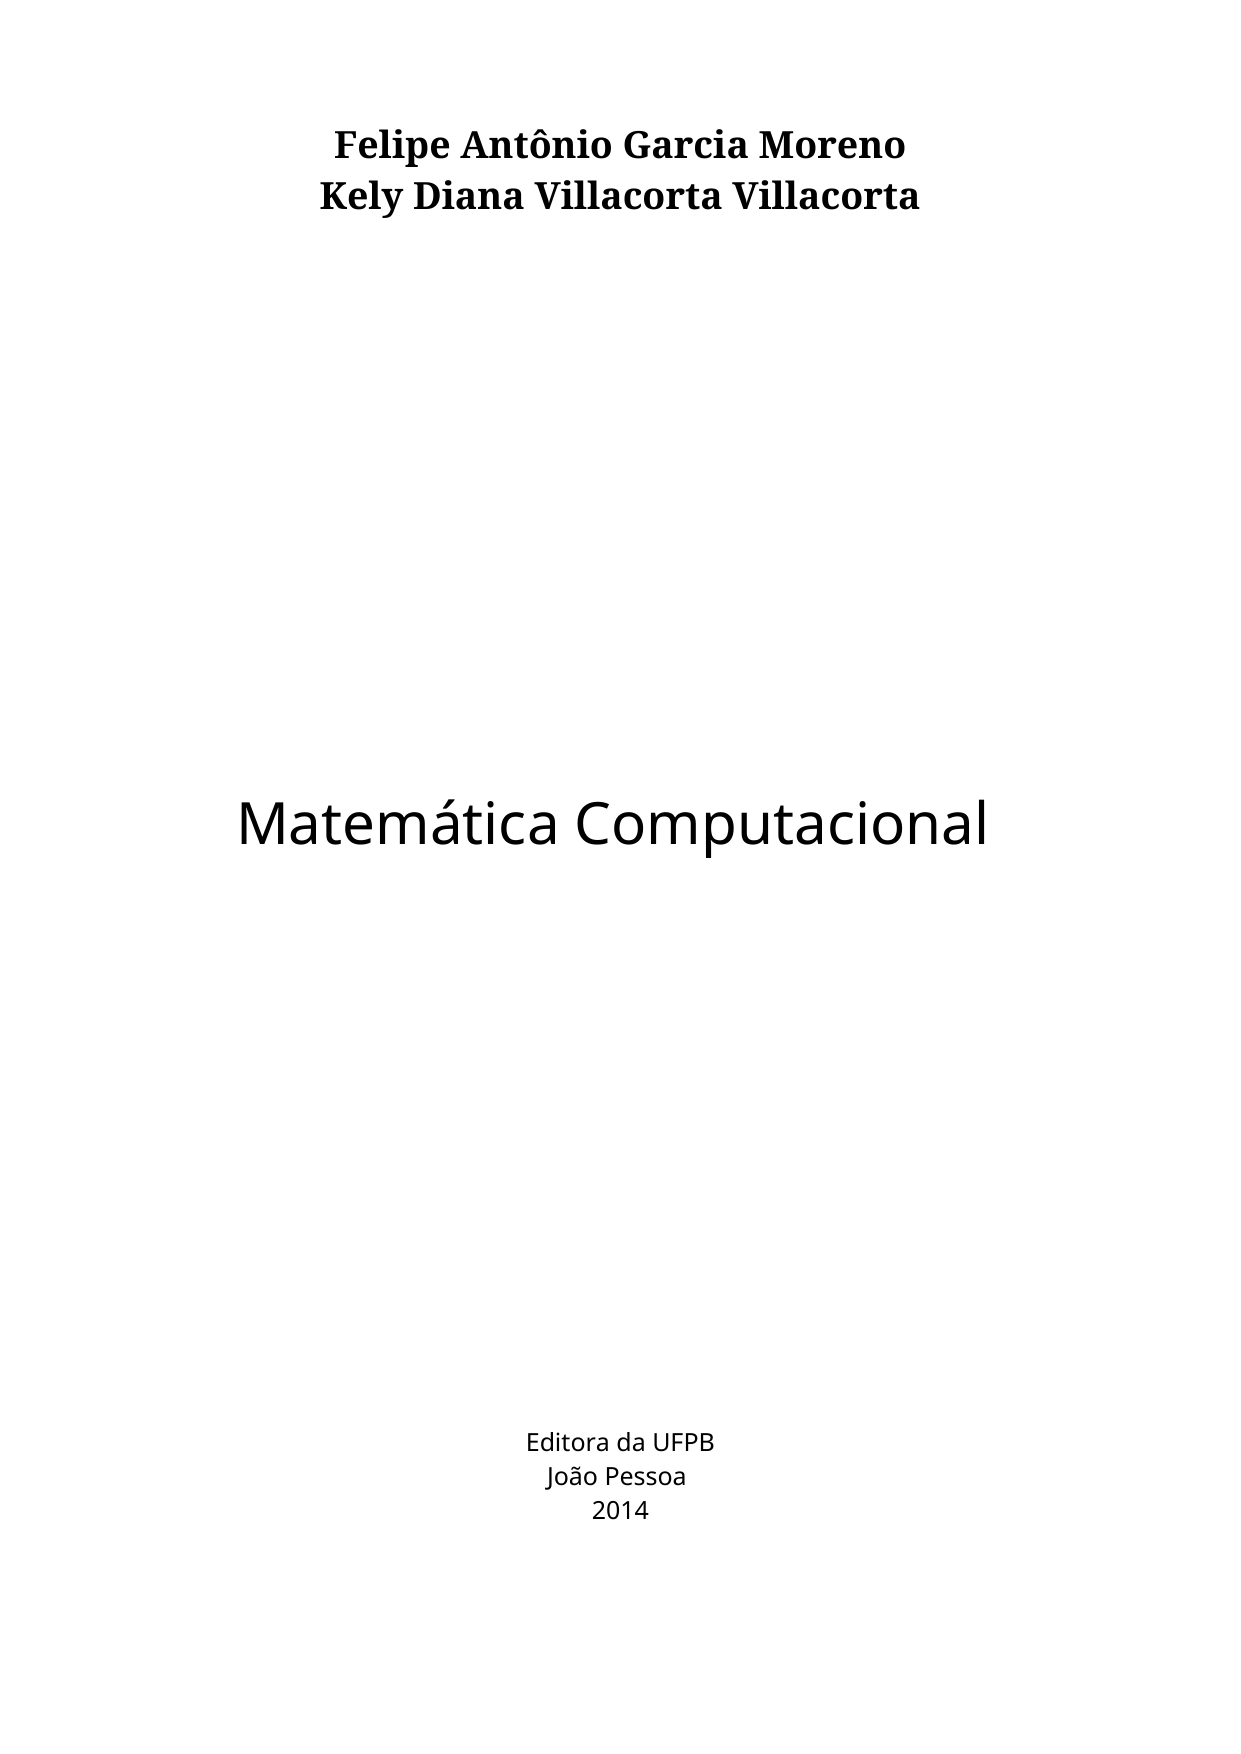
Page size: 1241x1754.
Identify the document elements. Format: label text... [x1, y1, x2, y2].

text Editora da UFPB [118, 1424, 1122, 1458]
text Felipe Antônio Garcia Moreno [118, 118, 1122, 169]
text Kely Diana Villacorta Villacorta [118, 169, 1122, 220]
text Matemática Computacional [118, 782, 1122, 861]
text 2014 [118, 1492, 1122, 1526]
text João Pessoa [118, 1458, 1122, 1492]
